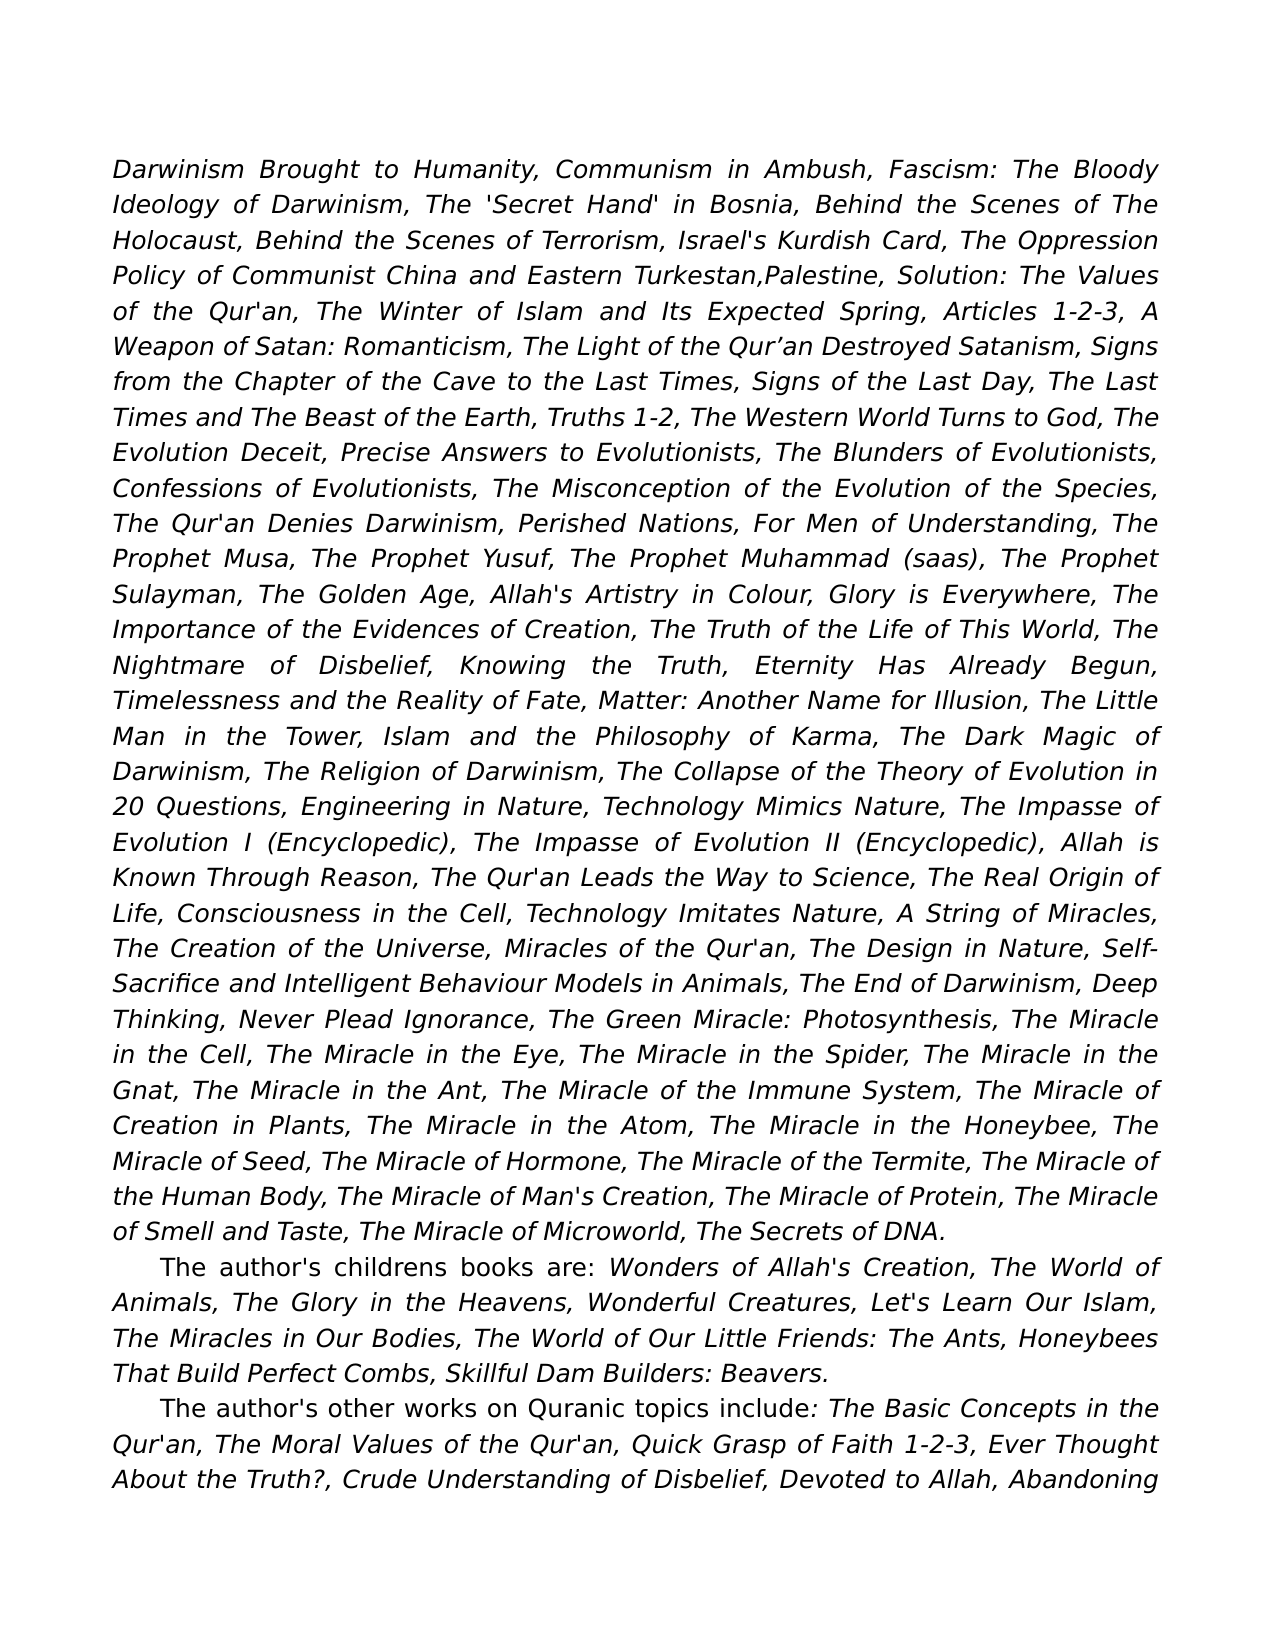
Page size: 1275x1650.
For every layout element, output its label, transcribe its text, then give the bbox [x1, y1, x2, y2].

text The author's childrens books are: Wonders of Allah's Creation, The World of Animals, The Glory in the Heavens, Wonderful Creatures, Let's Learn Our Islam, The Miracles in Our Bodies, The World of Our Little Friends: The Ants, Honeybees That Build Perfect Combs, Skillful Dam Builders: Beavers. [112, 1248, 1162, 1389]
text Darwinism Brought to Humanity, Communism in Ambush, Fascism: The Bloody Ideology of Darwinism, The 'Secret Hand' in Bosnia, Behind the Scenes of The Holocaust, Behind the Scenes of Terrorism, Israel's Kurdish Card, The Oppression Policy of Communist China and Eastern Turkestan,Palestine, Solution: The Values of the Qur'an, The Winter of Islam and Its Expected Spring, Articles 1-2-3, A Weapon of Satan: Romanticism, The Light of the Qur’an Destroyed Satanism, Signs from the Chapter of the Cave to the Last Times, Signs of the Last Day, The Last Times and The Beast of the Earth, Truths 1-2, The Western World Turns to God, The Evolution Deceit, Precise Answers to Evolutionists, The Blunders of Evolutionists, Confessions of Evolutionists, The Misconception of the Evolution of the Species, The Qur'an Denies Darwinism, Perished Nations, For Men of Understanding, The Prophet Musa, The Prophet Yusuf, The Prophet Muhammad (saas), The Prophet Sulayman, The Golden Age, Allah's Artistry in Colour, Glory is Everywhere, The Importance of the Evidences of Creation, The Truth of the Life of This World, The Nightmare of Disbelief, Knowing the Truth, Eternity Has Already Begun, Timelessness and the Reality of Fate, Matter: Another Name for Illusion, The Little Man in the Tower, Islam and the Philosophy of Karma, The Dark Magic of Darwinism, The Religion of Darwinism, The Collapse of the Theory of Evolution in 20 Questions, Engineering in Nature, Technology Mimics Nature, The Impasse of Evolution I (Encyclopedic), The Impasse of Evolution II (Encyclopedic), Allah is Known Through Reason, The Qur'an Leads the Way to Science, The Real Origin of Life, Consciousness in the Cell, Technology Imitates Nature, A String of Miracles, The Creation of the Universe, Miracles of the Qur'an, The Design in Nature, Self-Sacrifice and Intelligent Behaviour Models in Animals, The End of Darwinism, Deep Thinking, Never Plead Ignorance, The Green Miracle: Photosynthesis, The Miracle in the Cell, The Miracle in the Eye, The Miracle in the Spider, The Miracle in the Gnat, The Miracle in the Ant, The Miracle of the Immune System, The Miracle of Creation in Plants, The Miracle in the Atom, The Miracle in the Honeybee, The Miracle of Seed, The Miracle of Hormone, The Miracle of the Termite, The Miracle of the Human Body, The Miracle of Man's Creation, The Miracle of Protein, The Miracle of Smell and Taste, The Miracle of Microworld, The Secrets of DNA. [112, 150, 1162, 1248]
text The author's other works on Quranic topics include: The Basic Concepts in the Qur'an, The Moral Values of the Qur'an, Quick Grasp of Faith 1-2-3, Ever Thought About the Truth?, Crude Understanding of Disbelief, Devoted to Allah, Abandoning [112, 1389, 1162, 1496]
